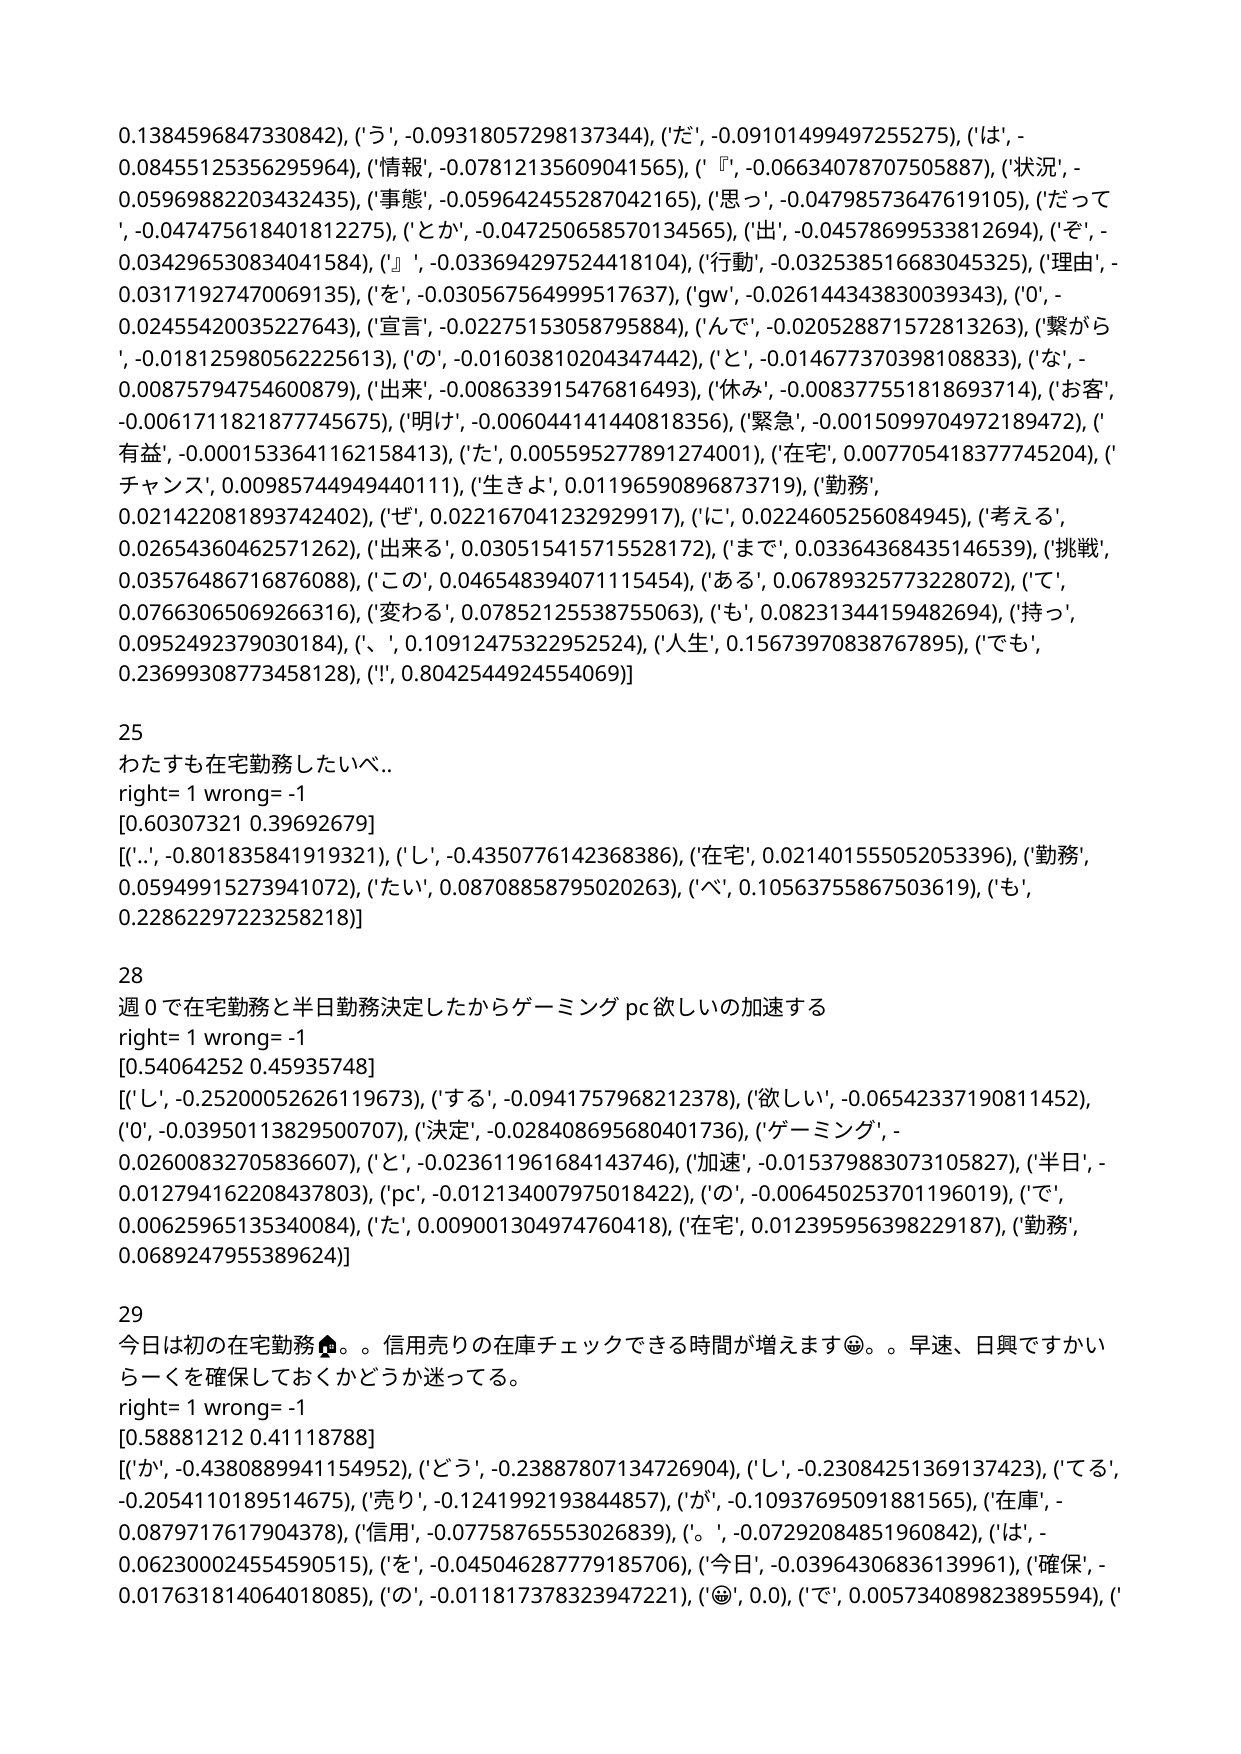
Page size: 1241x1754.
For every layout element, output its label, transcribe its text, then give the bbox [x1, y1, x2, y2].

text [('..', -0.801835841919321), ('し', -0.4350776142368386), ('在宅', 0.021401555052053396), ('勤務', 0.05949915273941072), ('たい', 0.08708858795020263), ('べ', 0.10563755867503619), ('も', 0.22862297223258218)] [118, 838, 1122, 931]
text right= 1 wrong= -1 [118, 1392, 1122, 1421]
text 29 [118, 1298, 1122, 1328]
text right= 1 wrong= -1 [118, 778, 1122, 808]
text [('か', -0.4380889941154952), ('どう', -0.23887807134726904), ('し', -0.23084251369137423), ('てる', -0.2054110189514675), ('売り', -0.1241992193844857), ('が', -0.10937695091881565), ('在庫', -0.0879717617904378), ('信用', -0.07758765553026839), ('。', -0.07292084851960842), ('は', -0.062300024554590515), ('を', -0.045046287779185706), ('今日', -0.03964306836139961), ('確保', -0.017631814064018085), ('の', -0.011817378323947221), ('😀', 0.0), ('で', 0.005734089823895594), (' [118, 1451, 1122, 1610]
text [0.58881212 0.41118788] [118, 1421, 1122, 1451]
text [0.60307321 0.39692679] [118, 808, 1122, 838]
text 週0で在宅勤務と半日勤務決定したからゲーミングpc欲しいの加速する [118, 990, 1122, 1022]
text -0.1384596847330842), ('う', -0.09318057298137344), ('だ', -0.09101499497255275), ('は', -0.08455125356295964), ('情報', -0.07812135609041565), ('『', -0.06634078707505887), ('状況', -0.05969882203432435), ('事態', -0.059642455287042165), ('思っ', -0.04798573647619105), ('だって', -0.047475618401812275), ('とか', -0.047250658570134565), ('出', -0.04578699533812694), ('ぞ', -0.034296530834041584), ('』', -0.033694297524418104), ('行動', -0.032538516683045325), ('理由', -0.03171927470069135), ('を', -0.030567564999517637), ('gw', -0.026144343830039343), ('0', -0.02455420035227643), ('宣言', -0.02275153058795884), ('んで', -0.020528871572813263), ('繋がら', -0.018125980562225613), ('の', -0.01603810204347442), ('と', -0.014677370398108833), ('な', -0.00875794754600879), ('出来', -0.008633915476816493), ('休み', -0.008377551818693714), ('お客', -0.0061711821877745675), ('明け', -0.006044141440818356), ('緊急', -0.0015099704972189472), ('有益', -0.0001533641162158413), ('た', 0.005595277891274001), ('在宅', 0.007705418377745204), ('チャンス', 0.00985744949440111), ('生きよ', 0.01196590896873719), ('勤務', 0.021422081893742402), ('ぜ', 0.022167041232929917), ('に', 0.0224605256084945), ('考える', 0.02654360462571262), ('出来る', 0.030515415715528172), ('まで', 0.03364368435146539), ('挑戦', 0.03576486716876088), ('この', 0.046548394071115454), ('ある', 0.06789325773228072), ('て', 0.07663065069266316), ('変わる', 0.07852125538755063), ('も', 0.08231344159482694), ('持っ', 0.0952492379030184), ('、', 0.10912475322952524), ('人生', 0.15673970838767895), ('でも', 0.23699308773458128), ('!', 0.8042544924554069)] [118, 118, 1122, 688]
text わたすも在宅勤務したいべ.. [118, 747, 1122, 778]
text [('し', -0.25200052626119673), ('する', -0.0941757968212378), ('欲しい', -0.06542337190811452), ('0', -0.03950113829500707), ('決定', -0.028408695680401736), ('ゲーミング', -0.02600832705836607), ('と', -0.023611961684143746), ('加速', -0.015379883073105827), ('半日', -0.012794162208437803), ('pc', -0.012134007975018422), ('の', -0.006450253701196019), ('で', 0.00625965135340084), ('た', 0.009001304974760418), ('在宅', 0.012395956398229187), ('勤務', 0.0689247955389624)] [118, 1081, 1122, 1270]
text [0.54064252 0.45935748] [118, 1051, 1122, 1081]
text 28 [118, 960, 1122, 990]
text 25 [118, 717, 1122, 747]
text 今日は初の在宅勤務🏠。。信用売りの在庫チェックできる時間が増えます😀。。早速、日興ですかいらーくを確保しておくかどうか迷ってる。 [118, 1328, 1122, 1392]
text right= 1 wrong= -1 [118, 1022, 1122, 1051]
